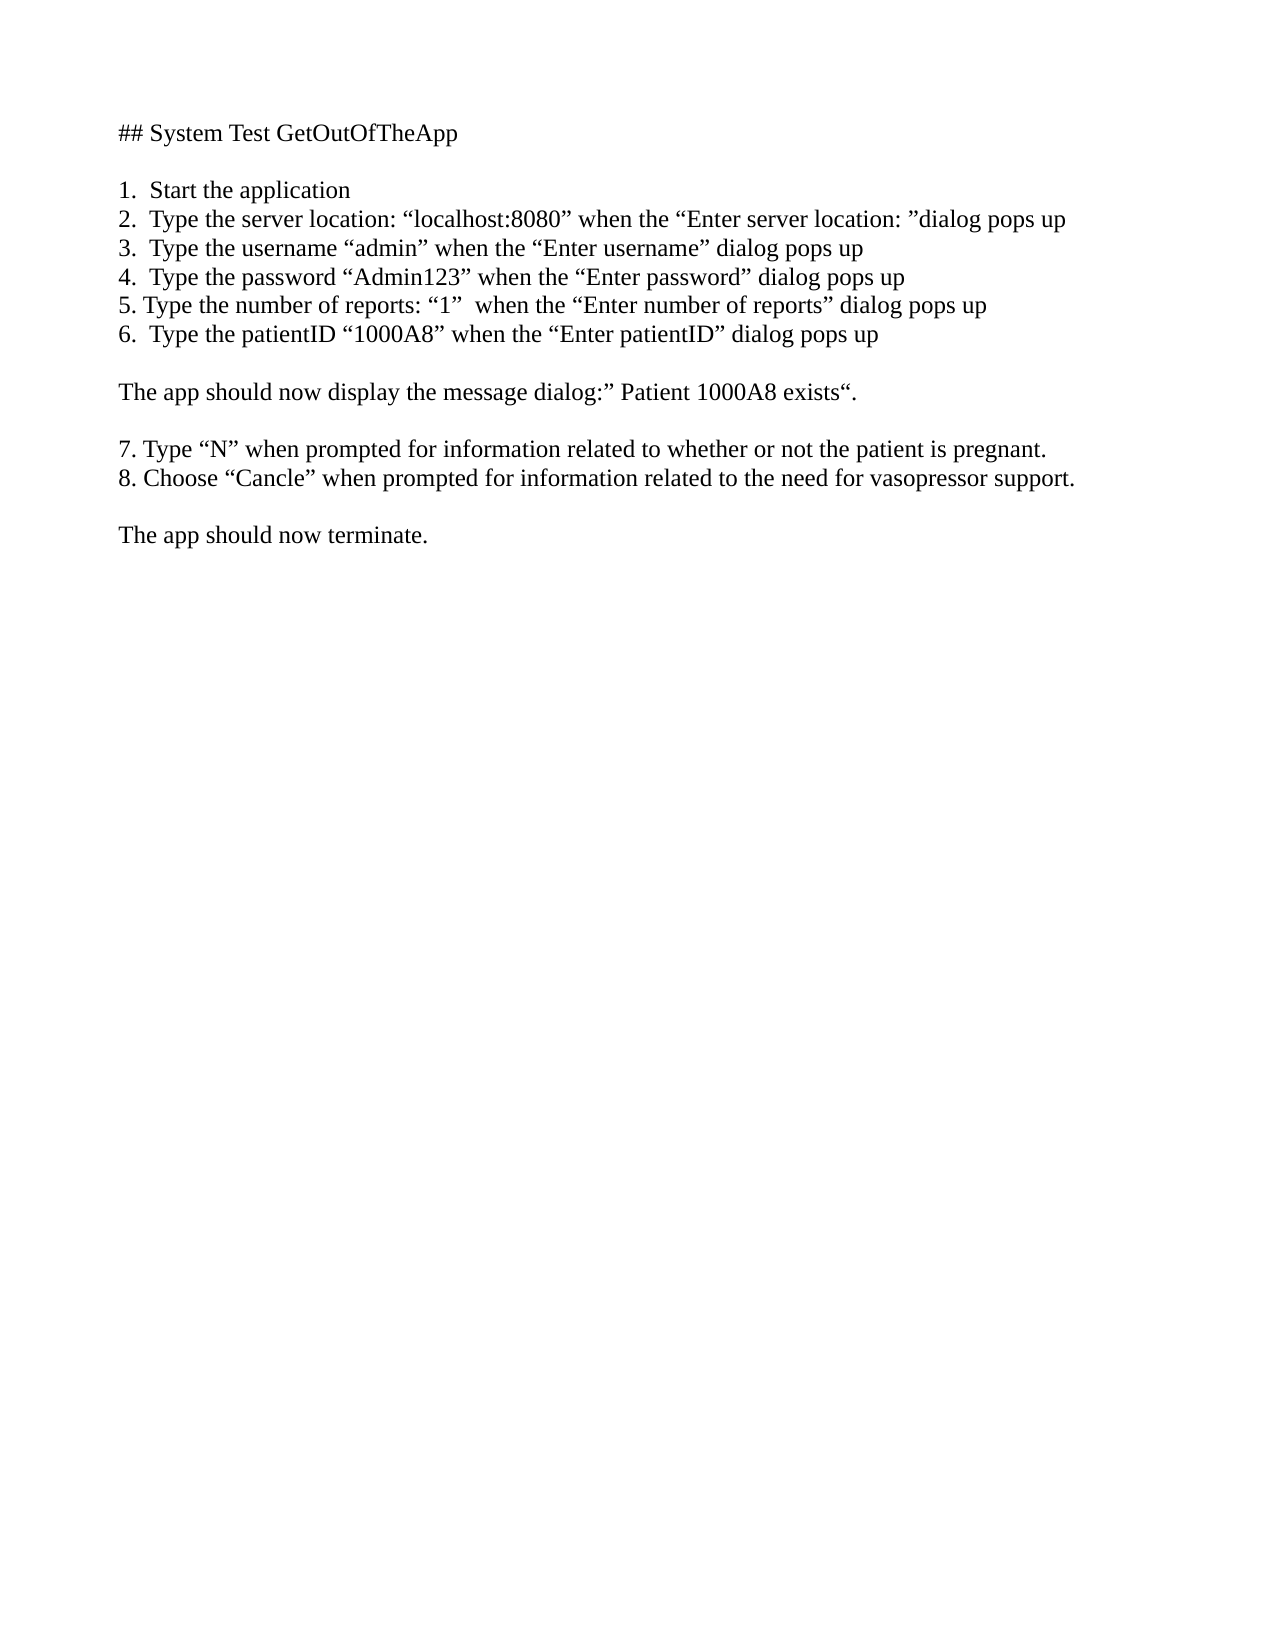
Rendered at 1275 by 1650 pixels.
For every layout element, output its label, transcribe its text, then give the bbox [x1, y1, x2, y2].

text ## System Test GetOutOfTheApp [118, 118, 1157, 147]
text 6. Type the patientID “1000A8” when the “Enter patientID” dialog pops up [118, 319, 1157, 348]
text 5. Type the number of reports: “1” when the “Enter number of reports” dialog pops up [118, 291, 1157, 319]
text 8. Choose “Cancle” when prompted for information related to the need for vasopressor support. [118, 463, 1157, 492]
text 7. Type “N” when prompted for information related to whether or not the patient is pregnant. [118, 434, 1157, 463]
text 4. Type the password “Admin123” when the “Enter password” dialog pops up [118, 262, 1157, 291]
text 3. Type the username “admin” when the “Enter username” dialog pops up [118, 233, 1157, 262]
text 2. Type the server location: “localhost:8080” when the “Enter server location: ”dialog pops up [118, 204, 1157, 233]
text 1. Start the application [118, 176, 1157, 204]
text The app should now terminate. [118, 521, 1157, 549]
text The app should now display the message dialog:” Patient 1000A8 exists“. [118, 377, 1157, 406]
